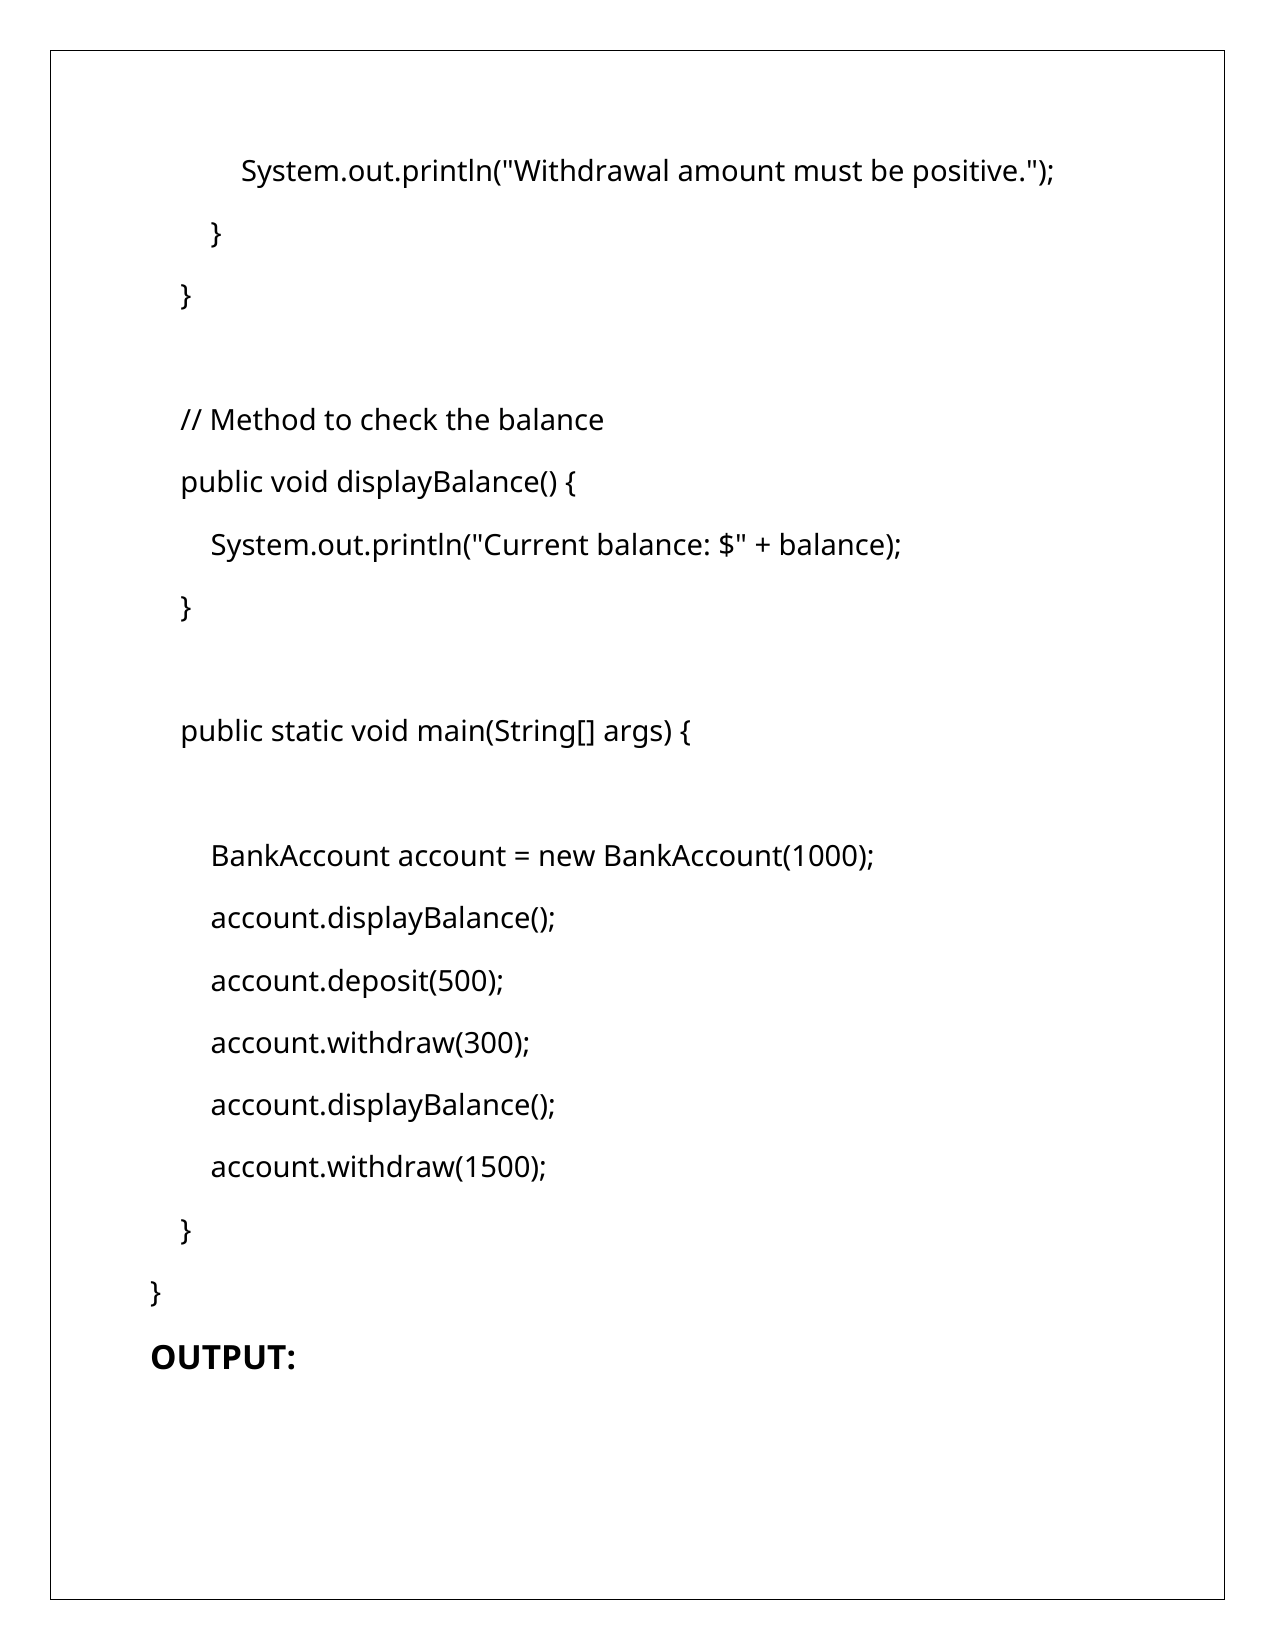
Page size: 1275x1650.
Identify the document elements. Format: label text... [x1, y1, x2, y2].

text } [150, 1209, 1125, 1249]
text } [150, 586, 1125, 626]
text System.out.println("Withdrawal amount must be positive."); [150, 150, 1125, 190]
text } [150, 274, 1125, 314]
text account.displayBalance(); [150, 1084, 1125, 1124]
text account.withdraw(300); [150, 1022, 1125, 1062]
text account.withdraw(1500); [150, 1147, 1125, 1186]
text account.displayBalance(); [150, 897, 1125, 937]
text // Method to check the balance [150, 399, 1125, 439]
text BankAccount account = new BankAccount(1000); [150, 835, 1125, 875]
text OUTPUT: [150, 1333, 1125, 1379]
text public void displayBalance() { [150, 461, 1125, 501]
text account.deposit(500); [150, 960, 1125, 999]
text public static void main(String[] args) { [150, 711, 1125, 750]
text } [150, 1271, 1125, 1311]
text System.out.println("Current balance: $" + balance); [150, 524, 1125, 563]
text } [150, 212, 1125, 252]
